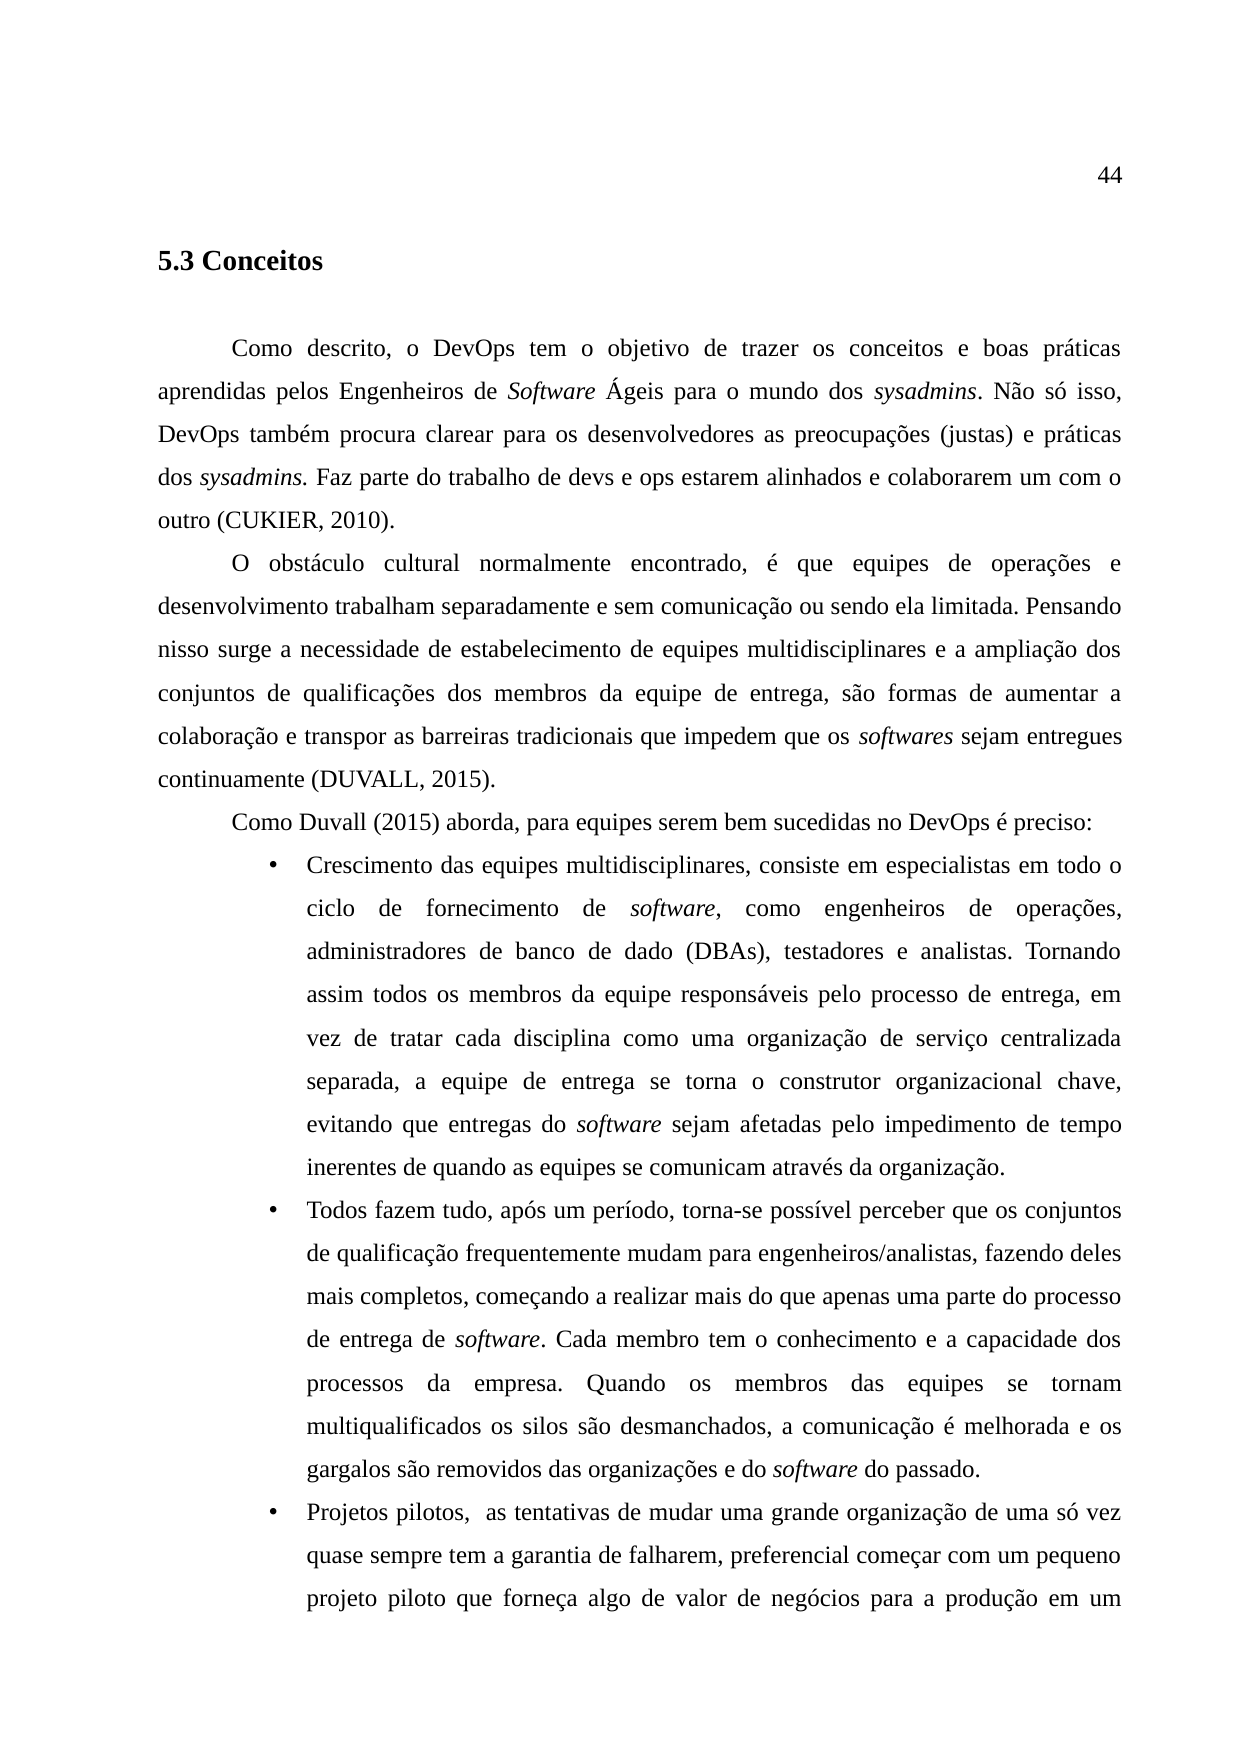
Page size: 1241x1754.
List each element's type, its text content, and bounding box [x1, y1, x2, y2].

text Como descrito, o DevOps tem o objetivo de trazer os conceitos e boas práticas aprendidas pelos Engenheiros de Software Ágeis para o mundo dos sysadmins. Não só isso, DevOps também procura clarear para os desenvolvedores as preocupações (justas) e práticas dos sysadmins. Faz parte do trabalho de devs e ops estarem alinhados e colaborarem um com o outro (CUKIER, 2010). [158, 333, 1122, 534]
list Todos fazem tudo, após um período, torna-se possível perceber que os conjuntos de qualificação frequentemente mudam para engenheiros/analistas, fazendo deles mais completos, começando a realizar mais do que apenas uma parte do processo de entrega de software. Cada membro tem o conhecimento e a capacidade dos processos da empresa. Quando os membros das equipes se tornam multiqualificados os silos são desmanchados, a comunicação é melhorada e os gargalos são removidos das organizações e do software do passado. [269, 1195, 1122, 1483]
list Projetos pilotos, as tentativas de mudar uma grande organização de uma só vez quase sempre tem a garantia de falharem, preferencial começar com um pequeno projeto piloto que forneça algo de valor de negócios para a produção em um [269, 1497, 1122, 1612]
text Como Duvall (2015) aborda, para equipes serem bem sucedidas no DevOps é preciso: [158, 807, 1122, 836]
list Crescimento das equipes multidisciplinares, consiste em especialistas em todo o ciclo de fornecimento de software, como engenheiros de operações, administradores de banco de dado (DBAs), testadores e analistas. Tornando assim todos os membros da equipe responsáveis pelo processo de entrega, em vez de tratar cada disciplina como uma organização de serviço centralizada separada, a equipe de entrega se torna o construtor organizacional chave, evitando que entregas do software sejam afetadas pelo impedimento de tempo inerentes de quando as equipes se comunicam através da organização. [269, 850, 1122, 1181]
text O obstáculo cultural normalmente encontrado, é que equipes de operações e desenvolvimento trabalham separadamente e sem comunicação ou sendo ela limitada. Pensando nisso surge a necessidade de estabelecimento de equipes multidisciplinares e a ampliação dos conjuntos de qualificações dos membros da equipe de entrega, são formas de aumentar a colaboração e transpor as barreiras tradicionais que impedem que os softwares sejam entregues continuamente (DUVALL, 2015). [158, 548, 1122, 793]
subtitle 5.3 Conceitos [158, 243, 1122, 277]
